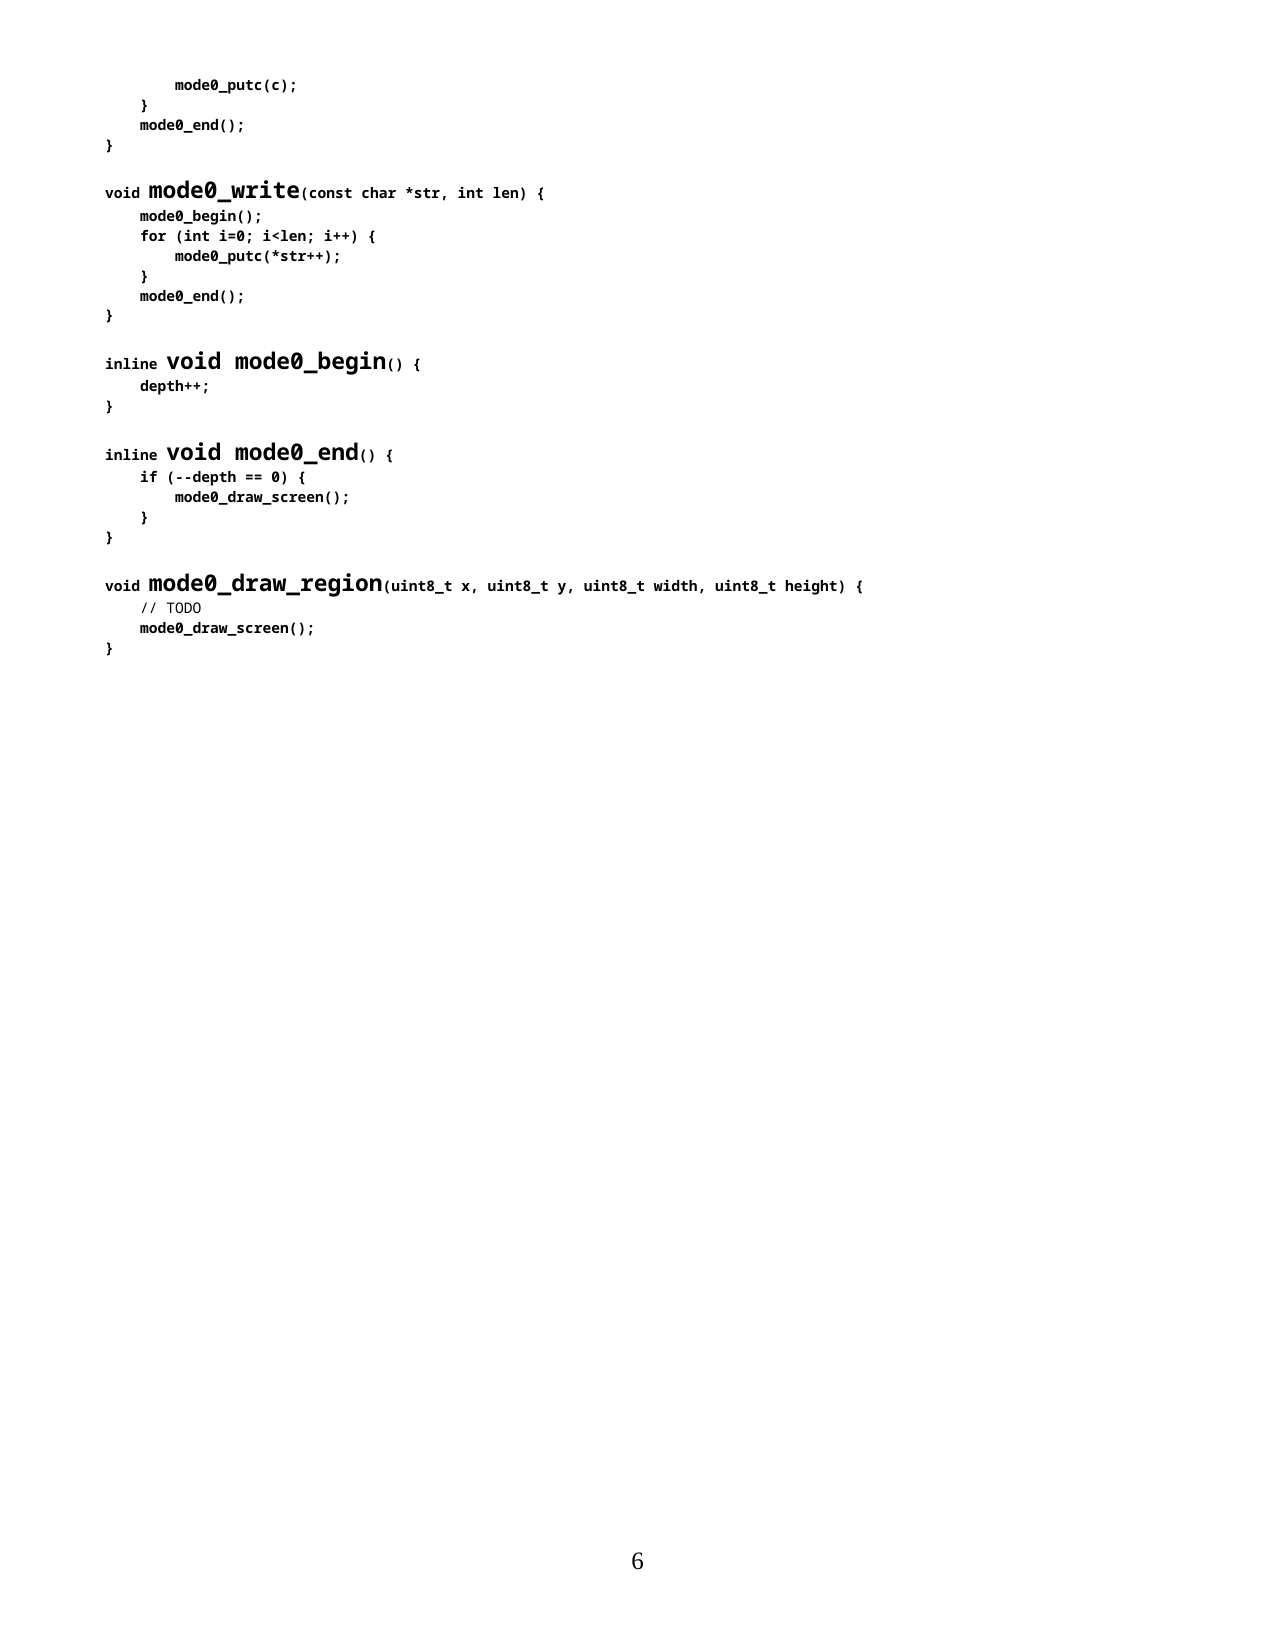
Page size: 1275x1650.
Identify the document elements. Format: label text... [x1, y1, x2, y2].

text } [105, 305, 1170, 325]
text if (--depth == 0) { [105, 467, 1170, 487]
text // TODO [105, 598, 1170, 618]
text void mode0_draw_region(uint8_t x, uint8_t y, uint8_t width, uint8_t height) { [105, 567, 1170, 598]
text mode0_end(); [105, 285, 1170, 305]
text mode0_begin(); [105, 206, 1170, 226]
text mode0_putc(c); [105, 75, 1170, 95]
text } [105, 507, 1170, 527]
text void mode0_write(const char *str, int len) { [105, 174, 1170, 206]
text } [105, 265, 1170, 285]
text depth++; [105, 376, 1170, 396]
text for (int i=0; i<len; i++) { [105, 226, 1170, 246]
text } [105, 95, 1170, 115]
text } [105, 396, 1170, 416]
text mode0_end(); [105, 115, 1170, 135]
text mode0_draw_screen(); [105, 618, 1170, 638]
text mode0_putc(*str++); [105, 246, 1170, 265]
text } [105, 638, 1170, 658]
text inline void mode0_begin() { [105, 345, 1170, 376]
text mode0_draw_screen(); [105, 487, 1170, 507]
text } [105, 527, 1170, 547]
text inline void mode0_end() { [105, 436, 1170, 467]
text } [105, 135, 1170, 154]
